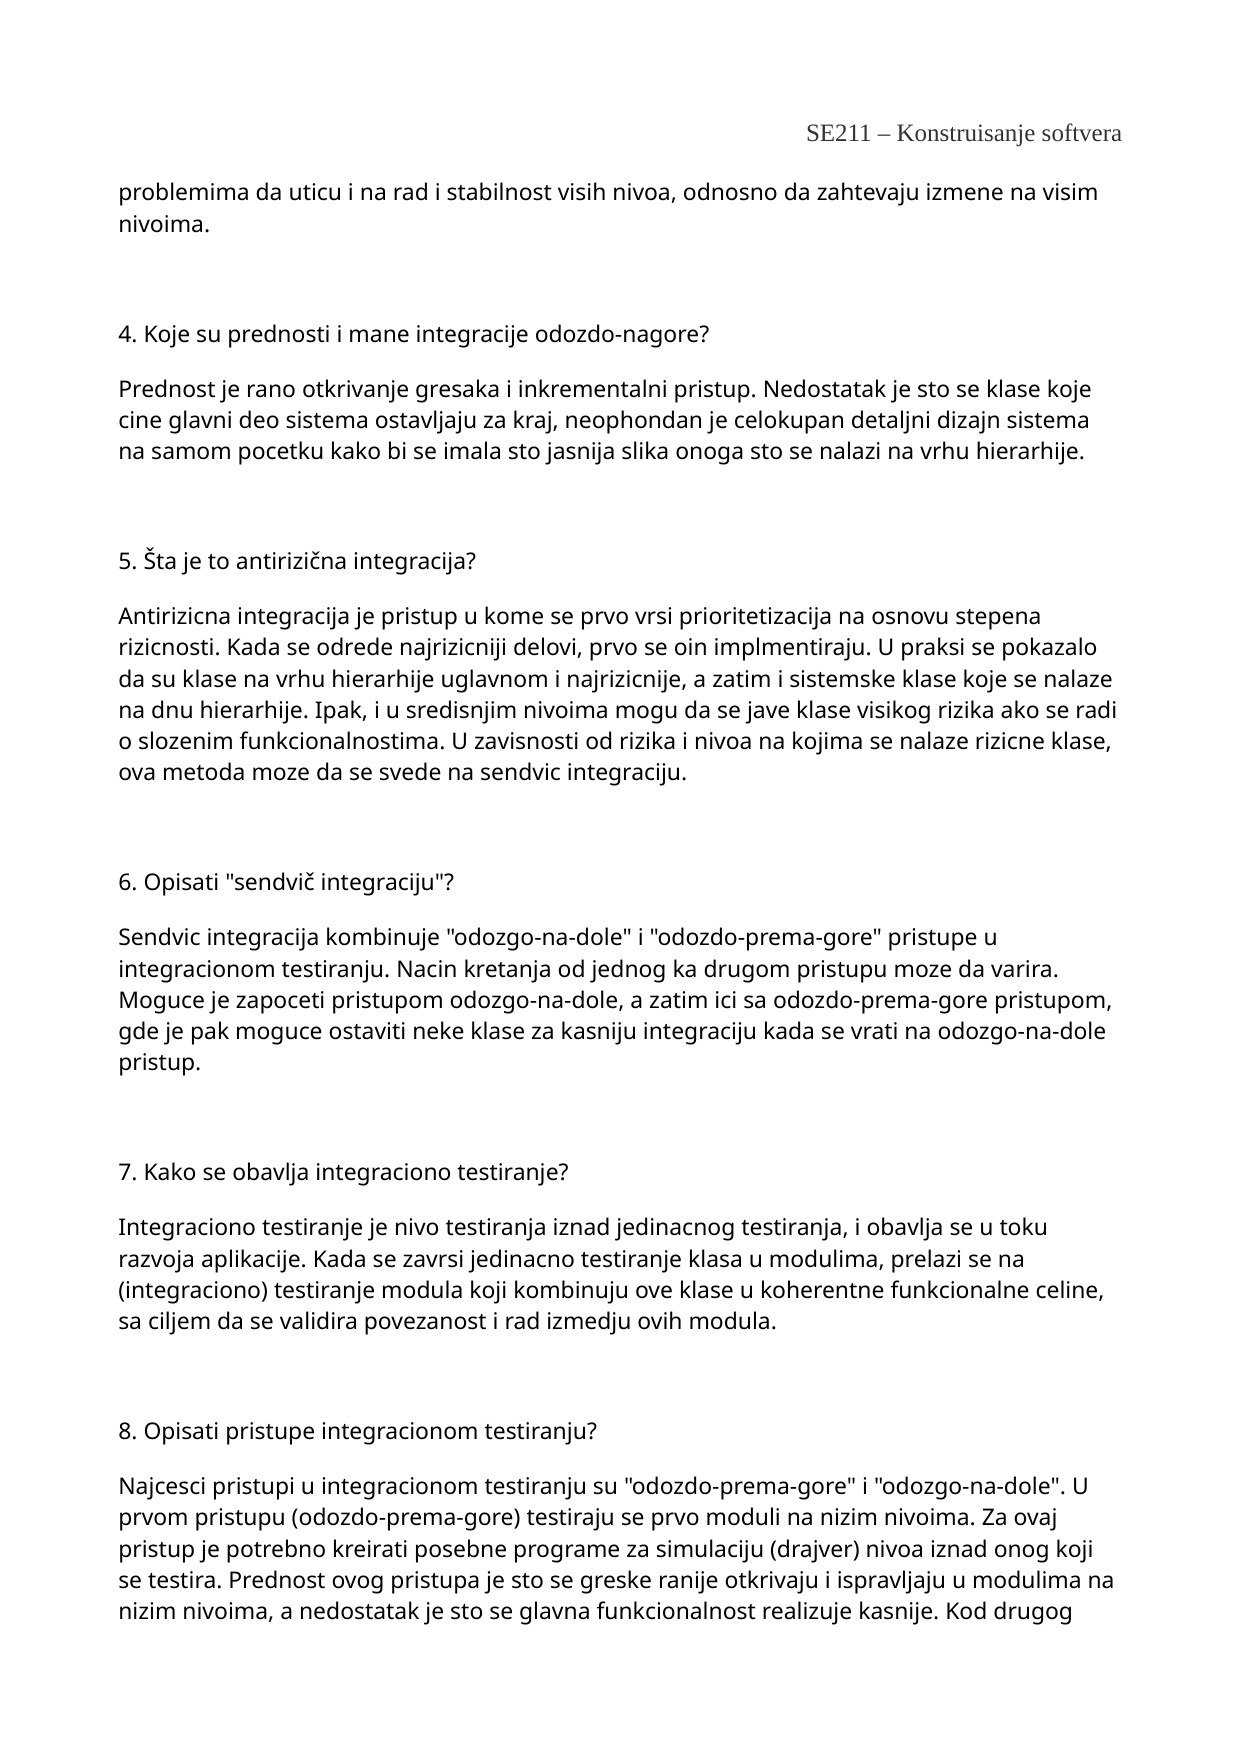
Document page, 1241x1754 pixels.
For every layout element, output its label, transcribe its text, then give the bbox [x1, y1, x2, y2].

text 6. Opisati "sendvič integraciju"? [118, 866, 1122, 898]
text Antirizicna integracija je pristup u kome se prvo vrsi prioritetizacija na osnovu stepena rizicnosti. Kada se odrede najrizicniji delovi, prvo se oin implmentiraju. U praksi se pokazalo da su klase na vrhu hierarhije uglavnom i najrizicnije, a zatim i sistemske klase koje se nalaze na dnu hierarhije. Ipak, i u sredisnjim nivoima mogu da se jave klase visikog rizika ako se radi o slozenim funkcionalnostima. U zavisnosti od rizika i nivoa na kojima se nalaze rizicne klase, ova metoda moze da se svede na sendvic integraciju. [118, 600, 1122, 788]
text 4. Koje su prednosti i mane integracije odozdo-nagore? [118, 318, 1122, 349]
text Prednost je rano otkrivanje gresaka i inkrementalni pristup. Nedostatak je sto se klase koje cine glavni deo sistema ostavljaju za kraj, neophondan je celokupan detaljni dizajn sistema na samom pocetku kako bi se imala sto jasnija slika onoga sto se nalazi na vrhu hierarhije. [118, 373, 1122, 466]
text problemima da uticu i na rad i stabilnost visih nivoa, odnosno da zahtevaju izmene na visim nivoima. [118, 176, 1122, 239]
text Integraciono testiranje je nivo testiranja iznad jedinacnog testiranja, i obavlja se u toku razvoja aplikacije. Kada se zavrsi jedinacno testiranje klasa u modulima, prelazi se na (integraciono) testiranje modula koji kombinuju ove klase u koherentne funkcionalne celine, sa ciljem da se validira povezanost i rad izmedju ovih modula. [118, 1211, 1122, 1336]
text Najcesci pristupi u integracionom testiranju su "odozdo-prema-gore" i "odozgo-na-dole". U prvom pristupu (odozdo-prema-gore) testiraju se prvo moduli na nizim nivoima. Za ovaj pristup je potrebno kreirati posebne programe za simulaciju (drajver) nivoa iznad onog koji se testira. Prednost ovog pristupa je sto se greske ranije otkrivaju i ispravljaju u modulima na nizim nivoima, a nedostatak je sto se glavna funkcionalnost realizuje kasnije. Kod drugog [118, 1470, 1122, 1626]
text 8. Opisati pristupe integracionom testiranju? [118, 1415, 1122, 1446]
text 5. Šta je to antirizična integracija? [118, 545, 1122, 576]
text 7. Kako se obavlja integraciono testiranje? [118, 1156, 1122, 1188]
text Sendvic integracija kombinuje "odozgo-na-dole" i "odozdo-prema-gore" pristupe u integracionom testiranju. Nacin kretanja od jednog ka drugom pristupu moze da varira. Moguce je zapoceti pristupom odozgo-na-dole, a zatim ici sa odozdo-prema-gore pristupom, gde je pak moguce ostaviti neke klase za kasniju integraciju kada se vrati na odozgo-na-dole pristup. [118, 921, 1122, 1078]
